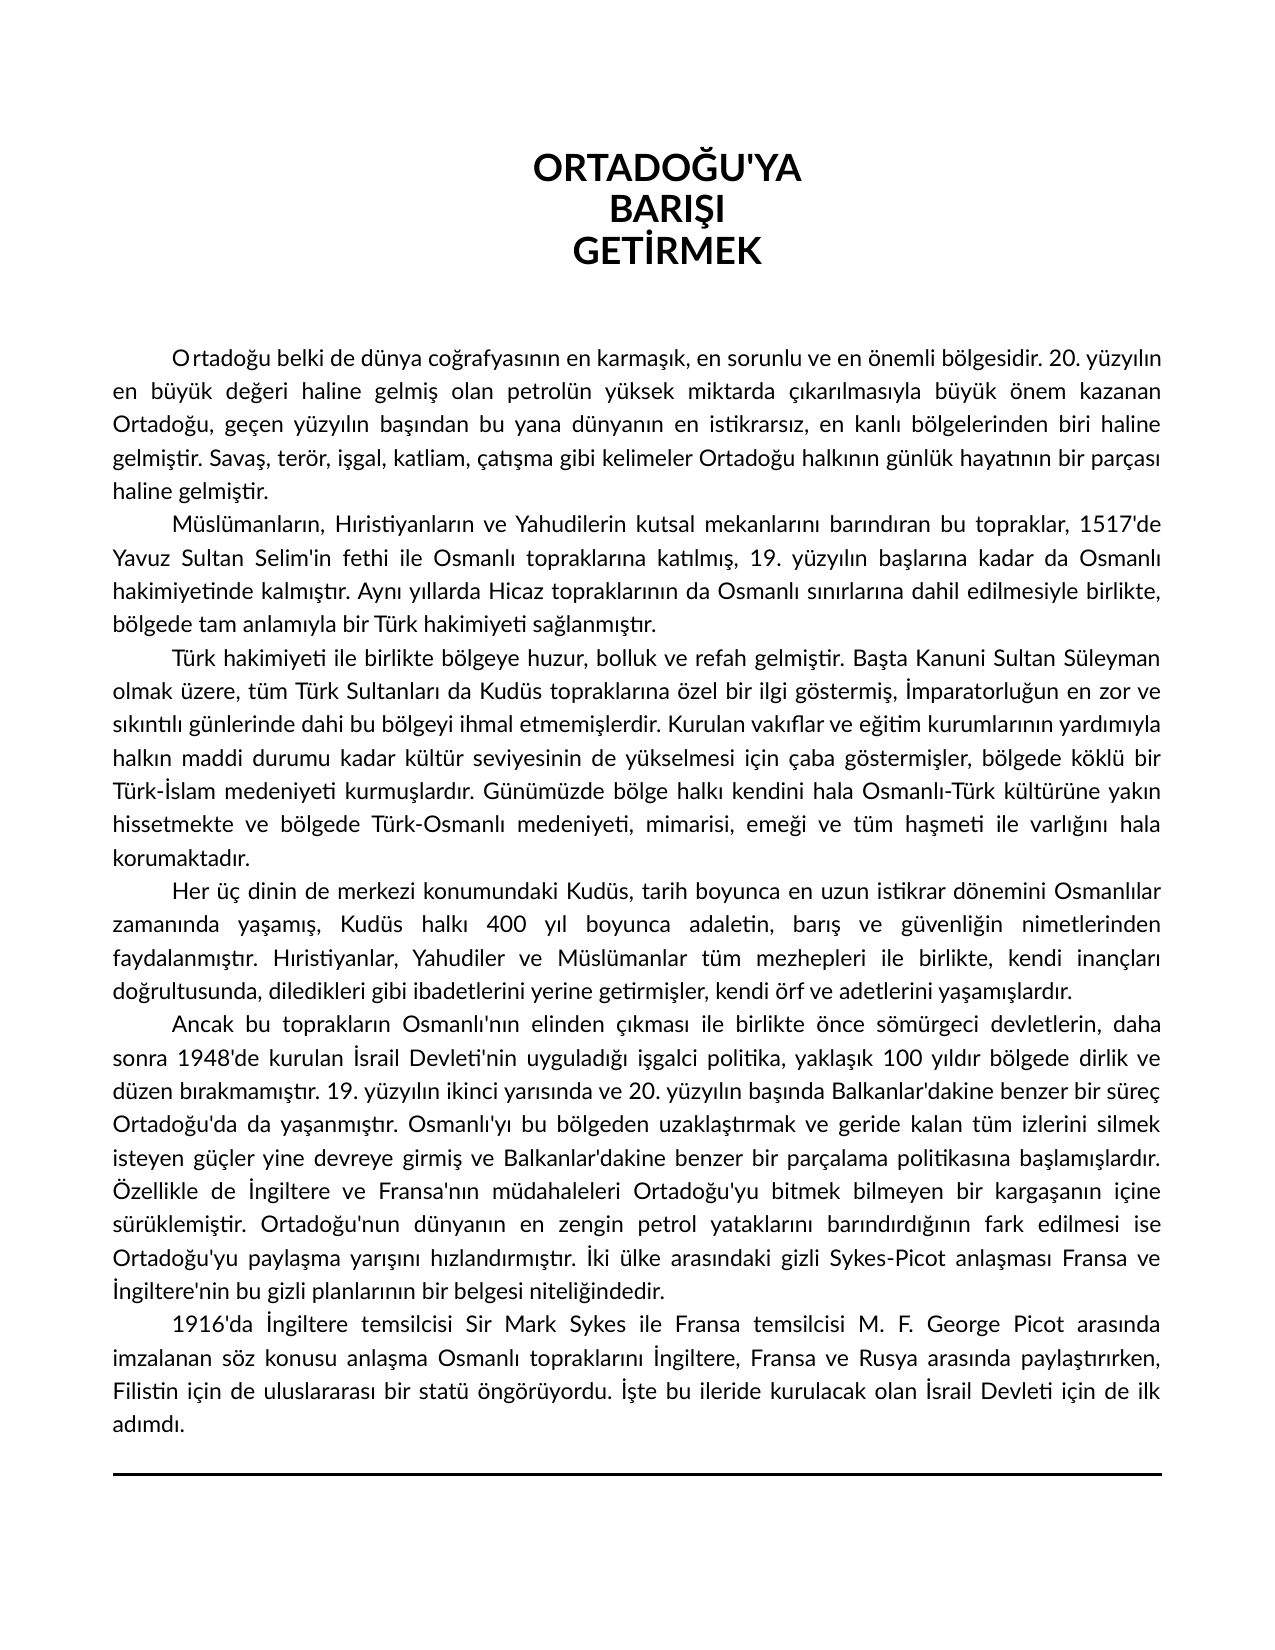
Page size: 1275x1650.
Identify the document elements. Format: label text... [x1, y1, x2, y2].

text Türk hakimiyeti ile birlikte bölgeye huzur, bolluk ve refah gelmiştir. Başta Kanuni Sultan Süleyman olmak üzere, tüm Türk Sultanları da Kudüs topraklarına özel bir ilgi göstermiş, İmparatorluğun en zor ve sıkıntılı günlerinde dahi bu bölgeyi ihmal etmemişlerdir. Kurulan vakıflar ve eğitim kurumlarının yardımıyla halkın maddi durumu kadar kültür seviyesinin de yükselmesi için çaba göstermişler, bölgede köklü bir Türk-İslam medeniyeti kurmuşlardır. Günümüzde bölge halkı kendini hala Osmanlı-Türk kültürüne yakın hissetmekte ve bölgede Türk-Osmanlı medeniyeti, mimarisi, emeği ve tüm haşmeti ile varlığını hala korumaktadır. [112, 639, 1162, 873]
text ORTADOĞU'YA [112, 148, 1162, 189]
text Müslümanların, Hıristiyanların ve Yahudilerin kutsal mekanlarını barındıran bu topraklar, 1517'de Yavuz Sultan Selim'in fethi ile Osmanlı topraklarına katılmış, 19. yüzyılın başlarına kadar da Osmanlı hakimiyetinde kalmıştır. Aynı yıllarda Hicaz topraklarının da Osmanlı sınırlarına dahil edilmesiyle birlikte, bölgede tam anlamıyla bir Türk hakimiyeti sağlanmıştır. [112, 506, 1162, 639]
text Ortadoğu belki de dünya coğrafyasının en karmaşık, en sorunlu ve en önemli bölgesidir. 20. yüzyılın en büyük değeri haline gelmiş olan petrolün yüksek miktarda çıkarılmasıyla büyük önem kazanan Ortadoğu, geçen yüzyılın başından bu yana dünyanın en istikrarsız, en kanlı bölgelerinden biri haline gelmiştir. Savaş, terör, işgal, katliam, çatışma gibi kelimeler Ortadoğu halkının günlük hayatının bir parçası haline gelmiştir. [112, 339, 1162, 506]
text 1916'da İngiltere temsilcisi Sir Mark Sykes ile Fransa temsilcisi M. F. George Picot arasında imzalanan söz konusu anlaşma Osmanlı topraklarını İngiltere, Fransa ve Rusya arasında paylaştırırken, Filistin için de uluslararası bir statü öngörüyordu. İşte bu ileride kurulacak olan İsrail Devleti için de ilk adımdı. [112, 1306, 1162, 1439]
text Ancak bu toprakların Osmanlı'nın elinden çıkması ile birlikte önce sömürgeci devletlerin, daha sonra 1948'de kurulan İsrail Devleti'nin uyguladığı işgalci politika, yaklaşık 100 yıldır bölgede dirlik ve düzen bırakmamıştır. 19. yüzyılın ikinci yarısında ve 20. yüzyılın başında Balkanlar'dakine benzer bir süreç Ortadoğu'da da yaşanmıştır. Osmanlı'yı bu bölgeden uzaklaştırmak ve geride kalan tüm izlerini silmek isteyen güçler yine devreye girmiş ve Balkanlar'dakine benzer bir parçalama politikasına başlamışlardır. Özellikle de İngiltere ve Fransa'nın müdahaleleri Ortadoğu'yu bitmek bilmeyen bir kargaşanın içine sürüklemiştir. Ortadoğu'nun dünyanın en zengin petrol yataklarını barındırdığının fark edilmesi ise Ortadoğu'yu paylaşma yarışını hızlandırmıştır. İki ülke arasındaki gizli Sykes-Picot anlaşması Fransa ve İngiltere'nin bu gizli planlarının bir belgesi niteliğindedir. [112, 1006, 1162, 1306]
text BARIŞI [112, 189, 1162, 231]
text GETİRMEK [112, 231, 1162, 273]
text Her üç dinin de merkezi konumundaki Kudüs, tarih boyunca en uzun istikrar dönemini Osmanlılar zamanında yaşamış, Kudüs halkı 400 yıl boyunca adaletin, barış ve güvenliğin nimetlerinden faydalanmıştır. Hıristiyanlar, Yahudiler ve Müslümanlar tüm mezhepleri ile birlikte, kendi inançları doğrultusunda, diledikleri gibi ibadetlerini yerine getirmişler, kendi örf ve adetlerini yaşamışlardır. [112, 873, 1162, 1006]
